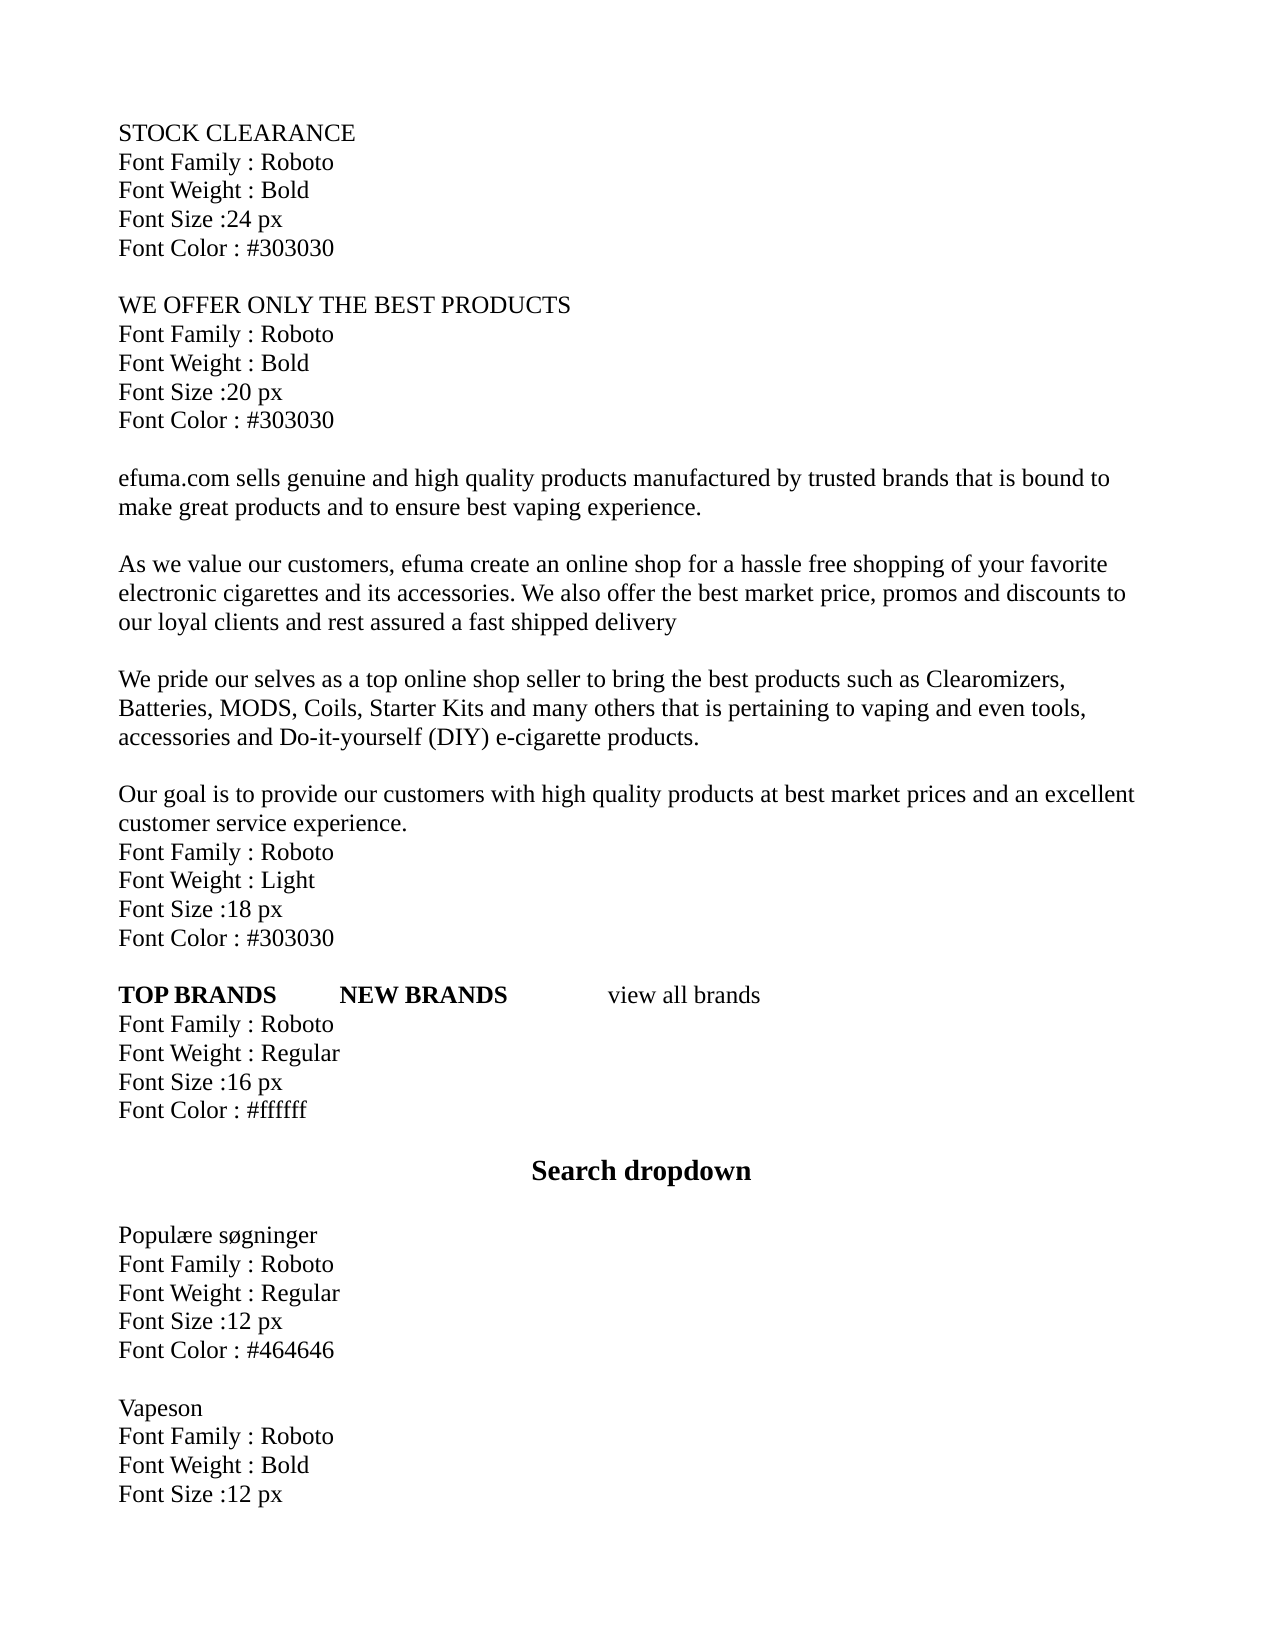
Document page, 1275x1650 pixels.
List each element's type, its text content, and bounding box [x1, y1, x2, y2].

text efuma.com sells genuine and high quality products manufactured by trusted brands that is bound to make great products and to ensure best vaping experience. [118, 463, 1157, 521]
text Font Family : Roboto Font Weight : Bold Font Size :12 px [118, 1421, 1157, 1508]
text Populære søgninger [118, 1220, 1157, 1249]
text Font Family : Roboto Font Weight : Regular Font Size :12 px Font Color : #464646 [118, 1249, 1157, 1364]
text We pride our selves as a top online shop seller to bring the best products such as Clearomizers, Batteries, MODS, Coils, Starter Kits and many others that is pertaining to vaping and even tools, accessories and Do-it-yourself (DIY) e-cigarette products. [118, 664, 1157, 751]
text Our goal is to provide our customers with high quality products at best market prices and an excellent customer service experience. [118, 779, 1157, 837]
text Font Family : Roboto Font Weight : Light Font Size :18 px Font Color : #303030 [118, 837, 1157, 952]
text Font Family : Roboto Font Weight : Regular Font Size :16 px Font Color : #ffffff [118, 1009, 1157, 1124]
text Font Family : Roboto Font Weight : Bold Font Size :24 px Font Color : #303030 [118, 147, 1157, 262]
text Search dropdown [118, 1153, 1157, 1187]
text WE OFFER ONLY THE BEST PRODUCTS [118, 291, 1157, 319]
text Font Family : Roboto Font Weight : Bold Font Size :20 px Font Color : #303030 [118, 319, 1157, 434]
text Vapeson [118, 1393, 1157, 1421]
text STOCK CLEARANCE [118, 118, 1157, 147]
text TOP BRANDS NEW BRANDS view all brands [118, 981, 1157, 1009]
text As we value our customers, efuma create an online shop for a hassle free shopping of your favorite electronic cigarettes and its accessories. We also offer the best market price, promos and discounts to our loyal clients and rest assured a fast shipped delivery [118, 549, 1157, 636]
